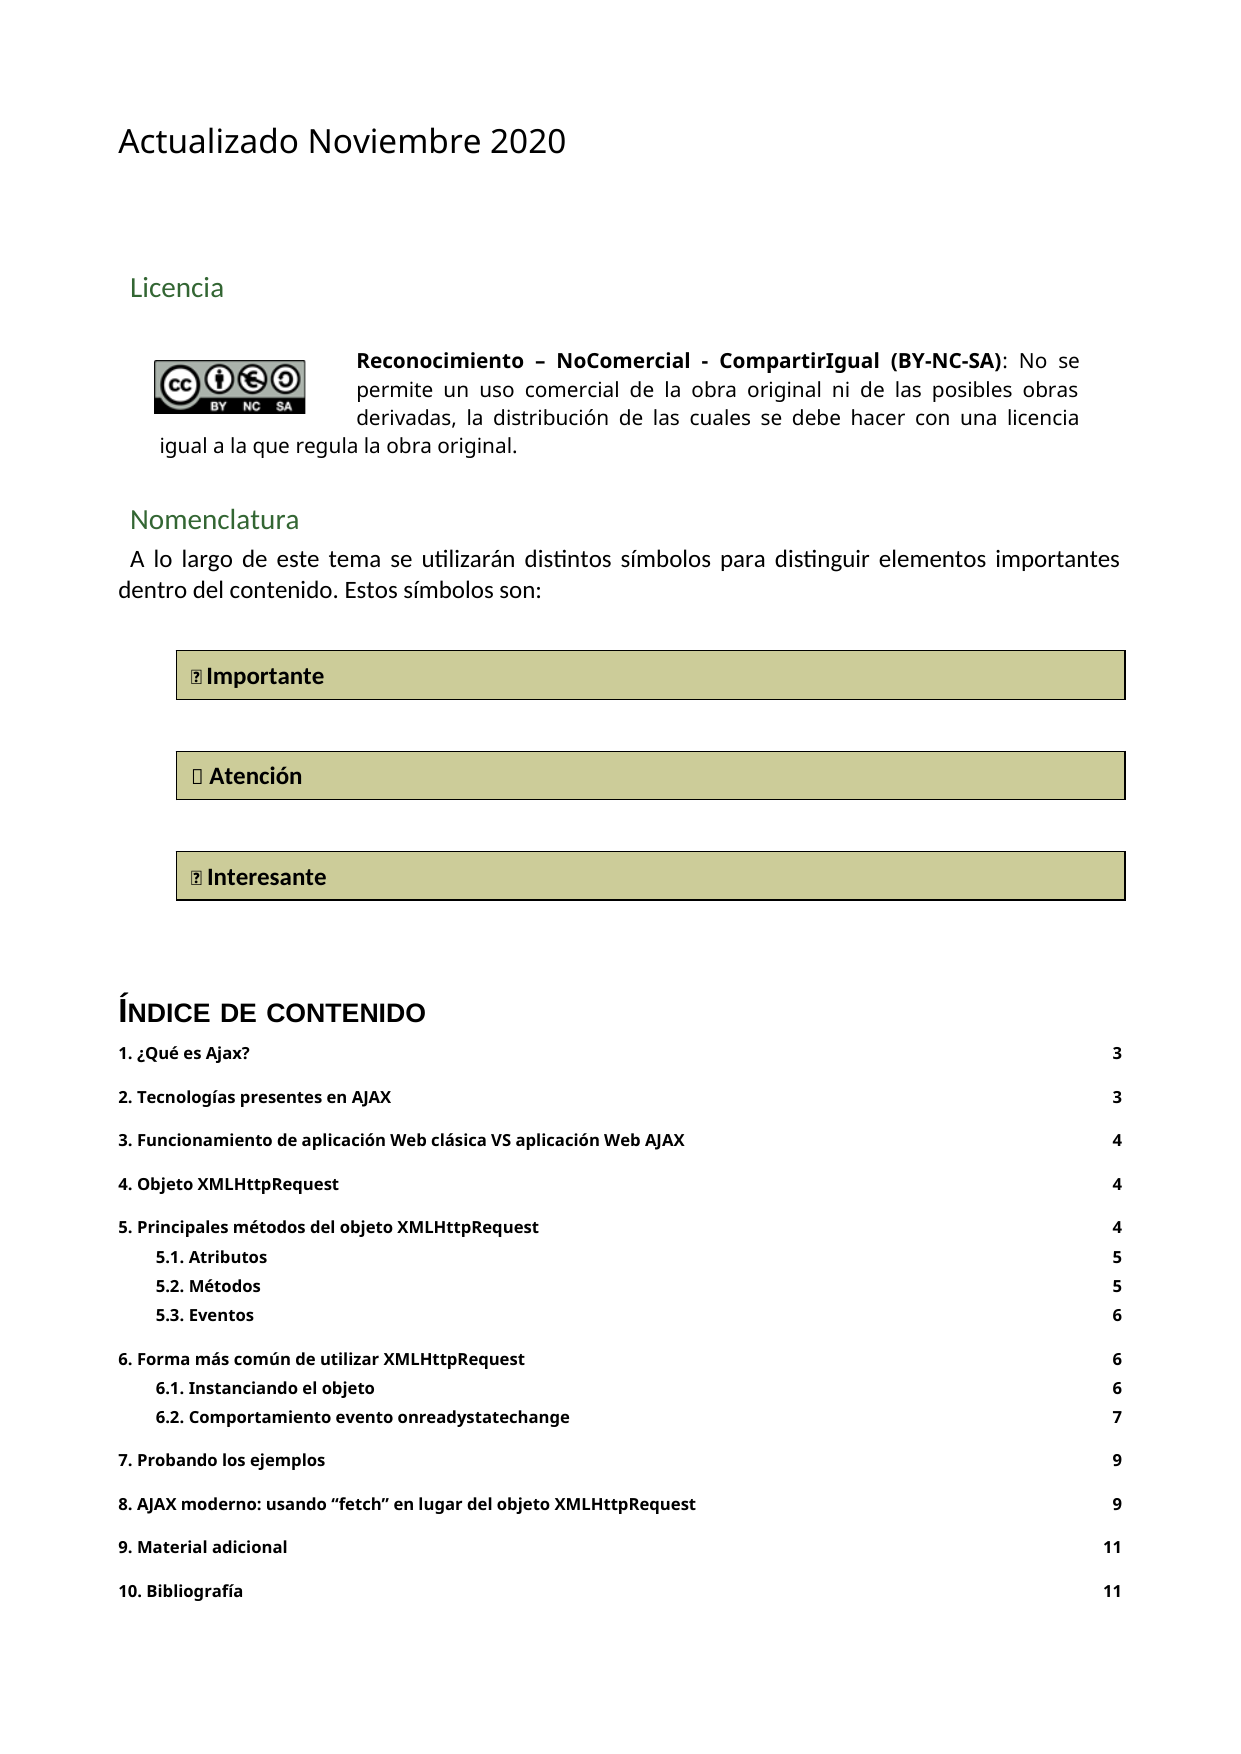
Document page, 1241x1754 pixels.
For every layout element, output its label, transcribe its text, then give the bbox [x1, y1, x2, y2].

text 8. AJAX moderno: usando “fetch” en lugar del objeto XMLHttpRequest 9 [118, 1493, 1122, 1515]
text Nomenclatura [118, 501, 1122, 537]
text 1. ¿Qué es Ajax? 3 [118, 1042, 1122, 1065]
text A lo largo de este tema se utilizarán distintos símbolos para distinguir elementos importantes dentro del contenido. Estos símbolos son: [118, 543, 1122, 604]
text ❕ Atención [177, 752, 1124, 799]
text 5.3. Eventos 6 [156, 1304, 1122, 1326]
text 💬 Interesante [177, 852, 1124, 899]
text 6. Forma más común de utilizar XMLHttpRequest 6 [118, 1347, 1122, 1370]
text 📖 Importante [177, 651, 1124, 699]
picture [154, 360, 306, 414]
text 2. Tecnologías presentes en AJAX 3 [118, 1086, 1122, 1108]
text Actualizado Noviembre 2020 [118, 118, 1122, 163]
text Reconocimiento – NoComercial - CompartirIgual (BY-NC-SA): No se permite un uso comercial de la obra original ni de las posibles obras derivadas, la distribución de las cuales se debe hacer con una licencia igual a la que regula la obra original. [159, 346, 1080, 460]
text 9. Material adicional 11 [118, 1536, 1122, 1559]
text 5.2. Métodos 5 [156, 1274, 1122, 1297]
text 6.2. Comportamiento evento onreadystatechange 7 [156, 1406, 1122, 1428]
text 5. Principales métodos del objeto XMLHttpRequest 4 [118, 1216, 1122, 1239]
text Índice de contenido [118, 991, 1122, 1029]
text Licencia [118, 269, 1122, 305]
text 3. Funcionamiento de aplicación Web clásica VS aplicación Web AJAX 4 [118, 1129, 1122, 1152]
text 6.1. Instanciando el objeto 6 [156, 1376, 1122, 1399]
text 7. Probando los ejemplos 9 [118, 1449, 1122, 1472]
text 10. Bibliografía 11 [118, 1580, 1122, 1602]
text 4. Objeto XMLHttpRequest 4 [118, 1173, 1122, 1195]
text 5.1. Atributos 5 [156, 1245, 1122, 1268]
